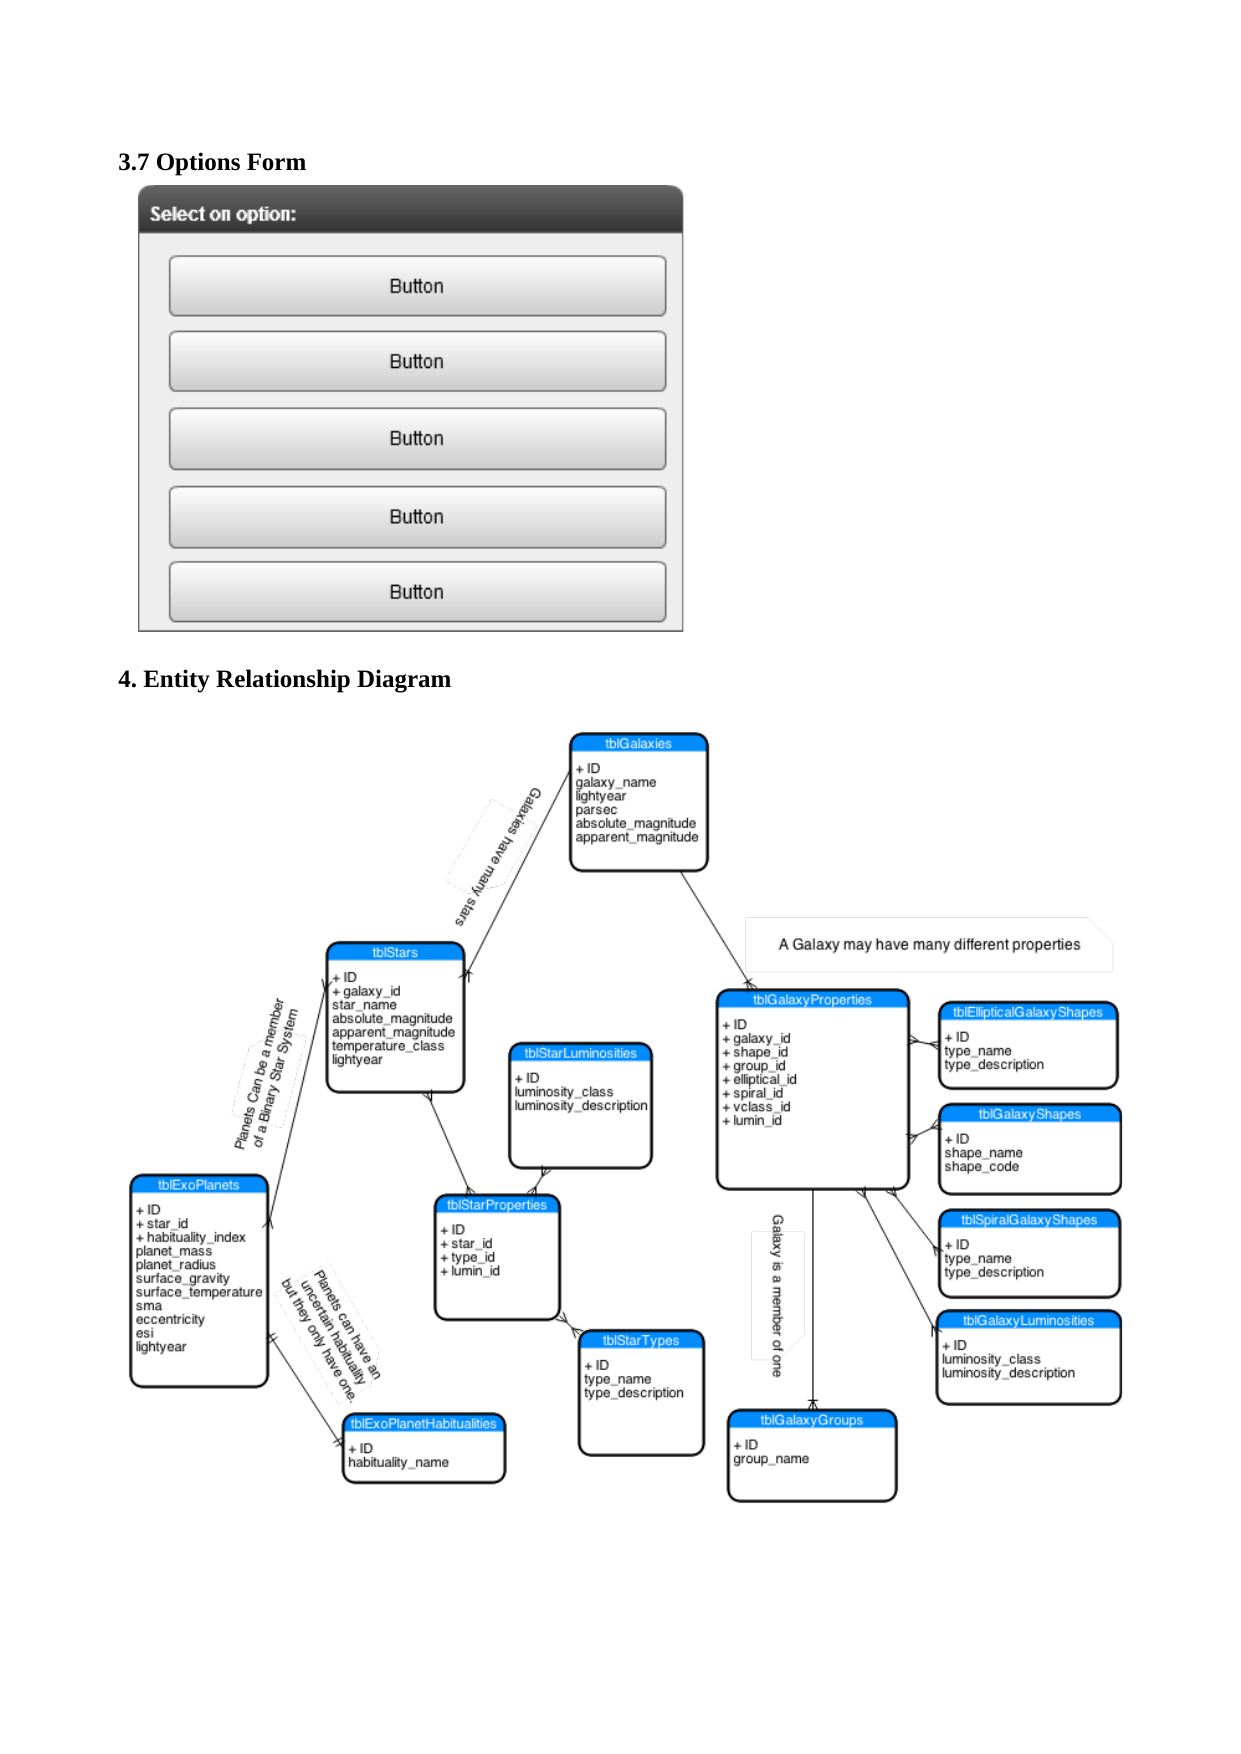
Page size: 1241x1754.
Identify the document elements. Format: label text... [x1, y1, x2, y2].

text 4. Entity Relationship Diagram [118, 664, 1122, 693]
picture [118, 721, 1123, 1513]
picture [138, 185, 684, 632]
text 3.7 Options Form [118, 147, 1122, 176]
